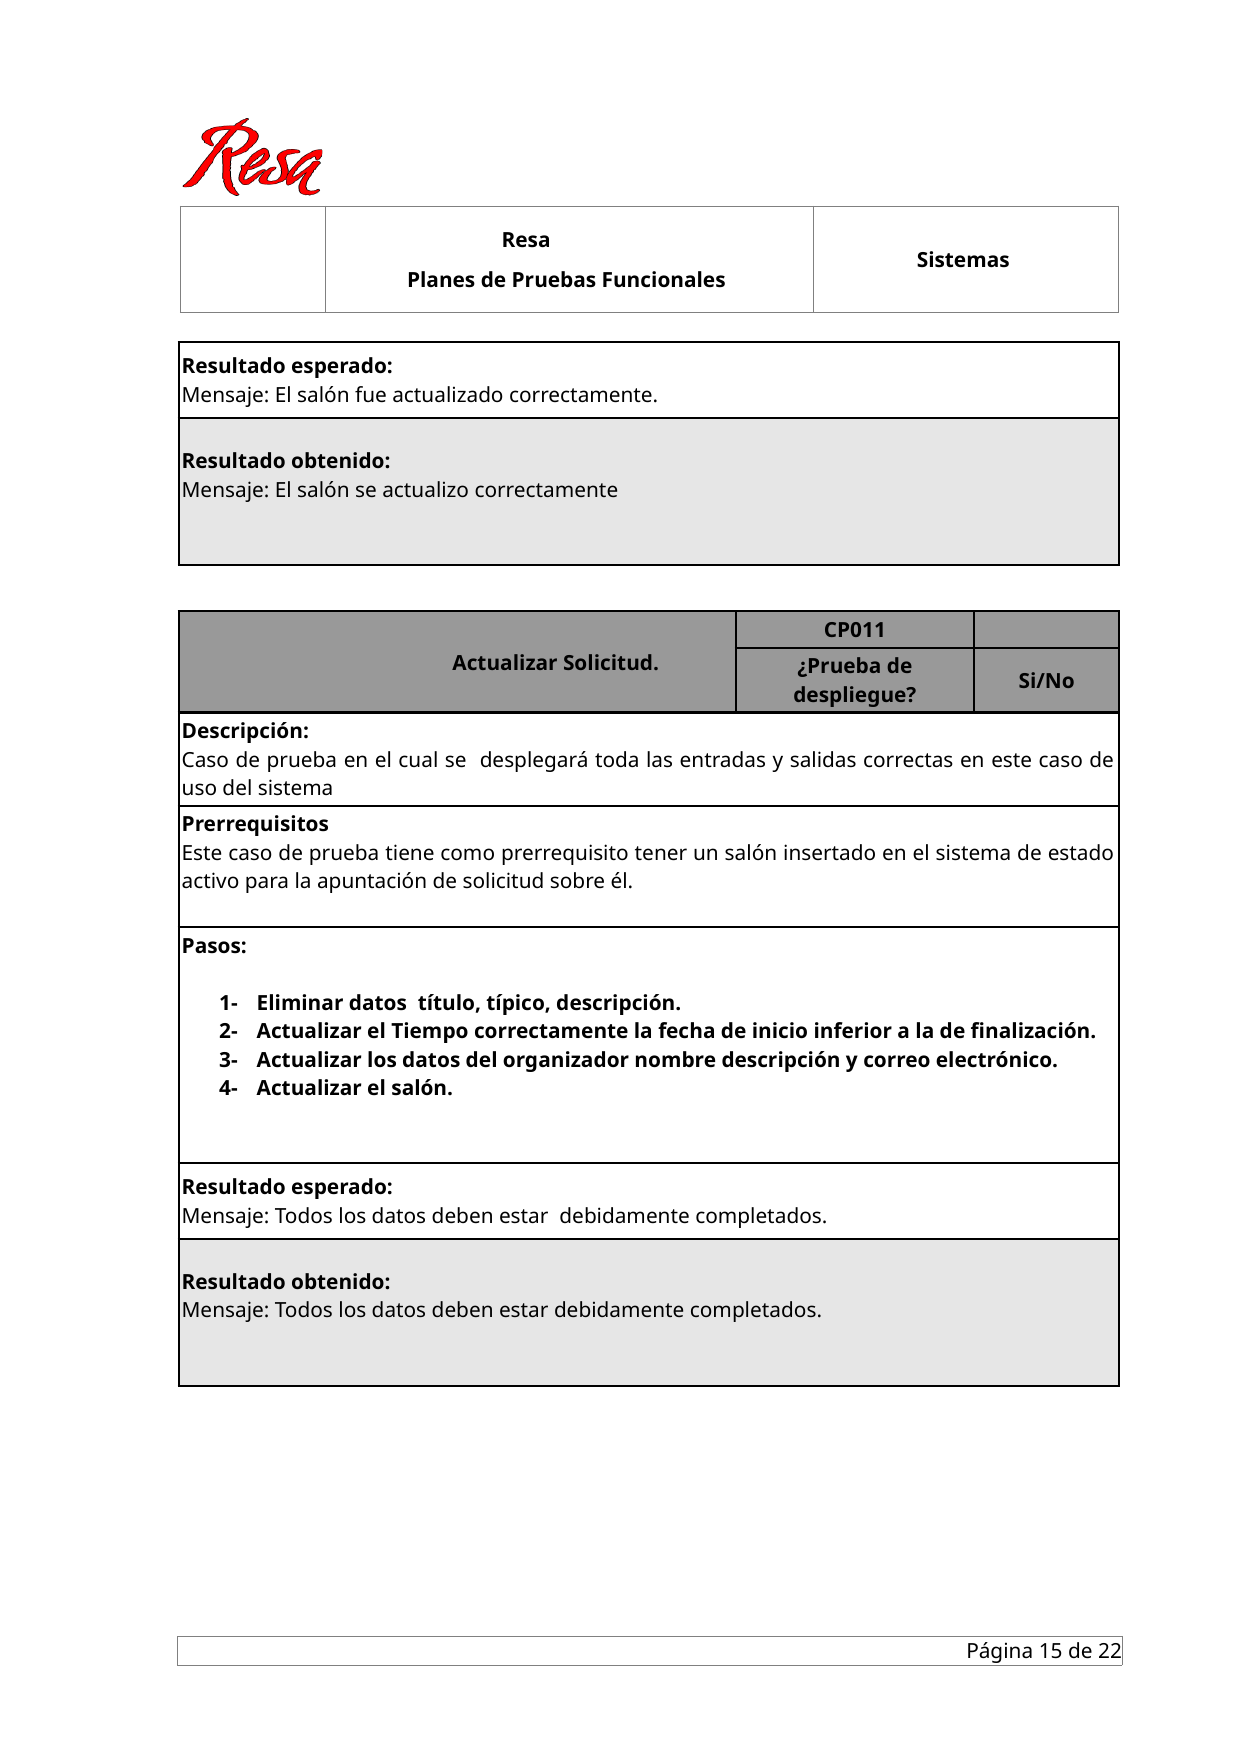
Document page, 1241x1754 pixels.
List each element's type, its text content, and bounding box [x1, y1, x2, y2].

table_cell Resultado esperado: Mensaje: El salón fue actualizado correctamente. [180, 343, 1118, 417]
table_cell [180, 530, 1118, 564]
table_cell Resultado obtenido: Mensaje: Todos los datos deben estar debidamente completados. [180, 1240, 1118, 1351]
table_cell [180, 1351, 1118, 1385]
table_header CP011 [737, 612, 973, 647]
table_header Actualizar Solicitud. [180, 612, 735, 711]
table_cell ¿Prueba de despliegue? [737, 649, 973, 711]
table_cell Resultado obtenido: Mensaje: El salón se actualizo correctamente [180, 419, 1118, 530]
table_cell Descripción: Caso de prueba en el cual se desplegará toda las entradas y salidas correctas en este caso de uso del sistema [180, 714, 1118, 804]
table_cell Resultado esperado: Mensaje: Todos los datos deben estar debidamente completados. [180, 1164, 1118, 1238]
table_cell Prerrequisitos Este caso de prueba tiene como prerrequisito tener un salón insertado en el sistema de estado activo para la apuntación de solicitud sobre él. [180, 807, 1118, 926]
table_header [975, 612, 1118, 647]
table_cell Pasos: Eliminar datos título, típico, descripción. Actualizar el Tiempo correctamente la fecha de inicio inferior a la de finalización. Actualizar los datos del organizador nombre descripción y correo electrónico. Actualizar el salón. < [180, 928, 1118, 1162]
table_cell Si/No [975, 649, 1118, 711]
